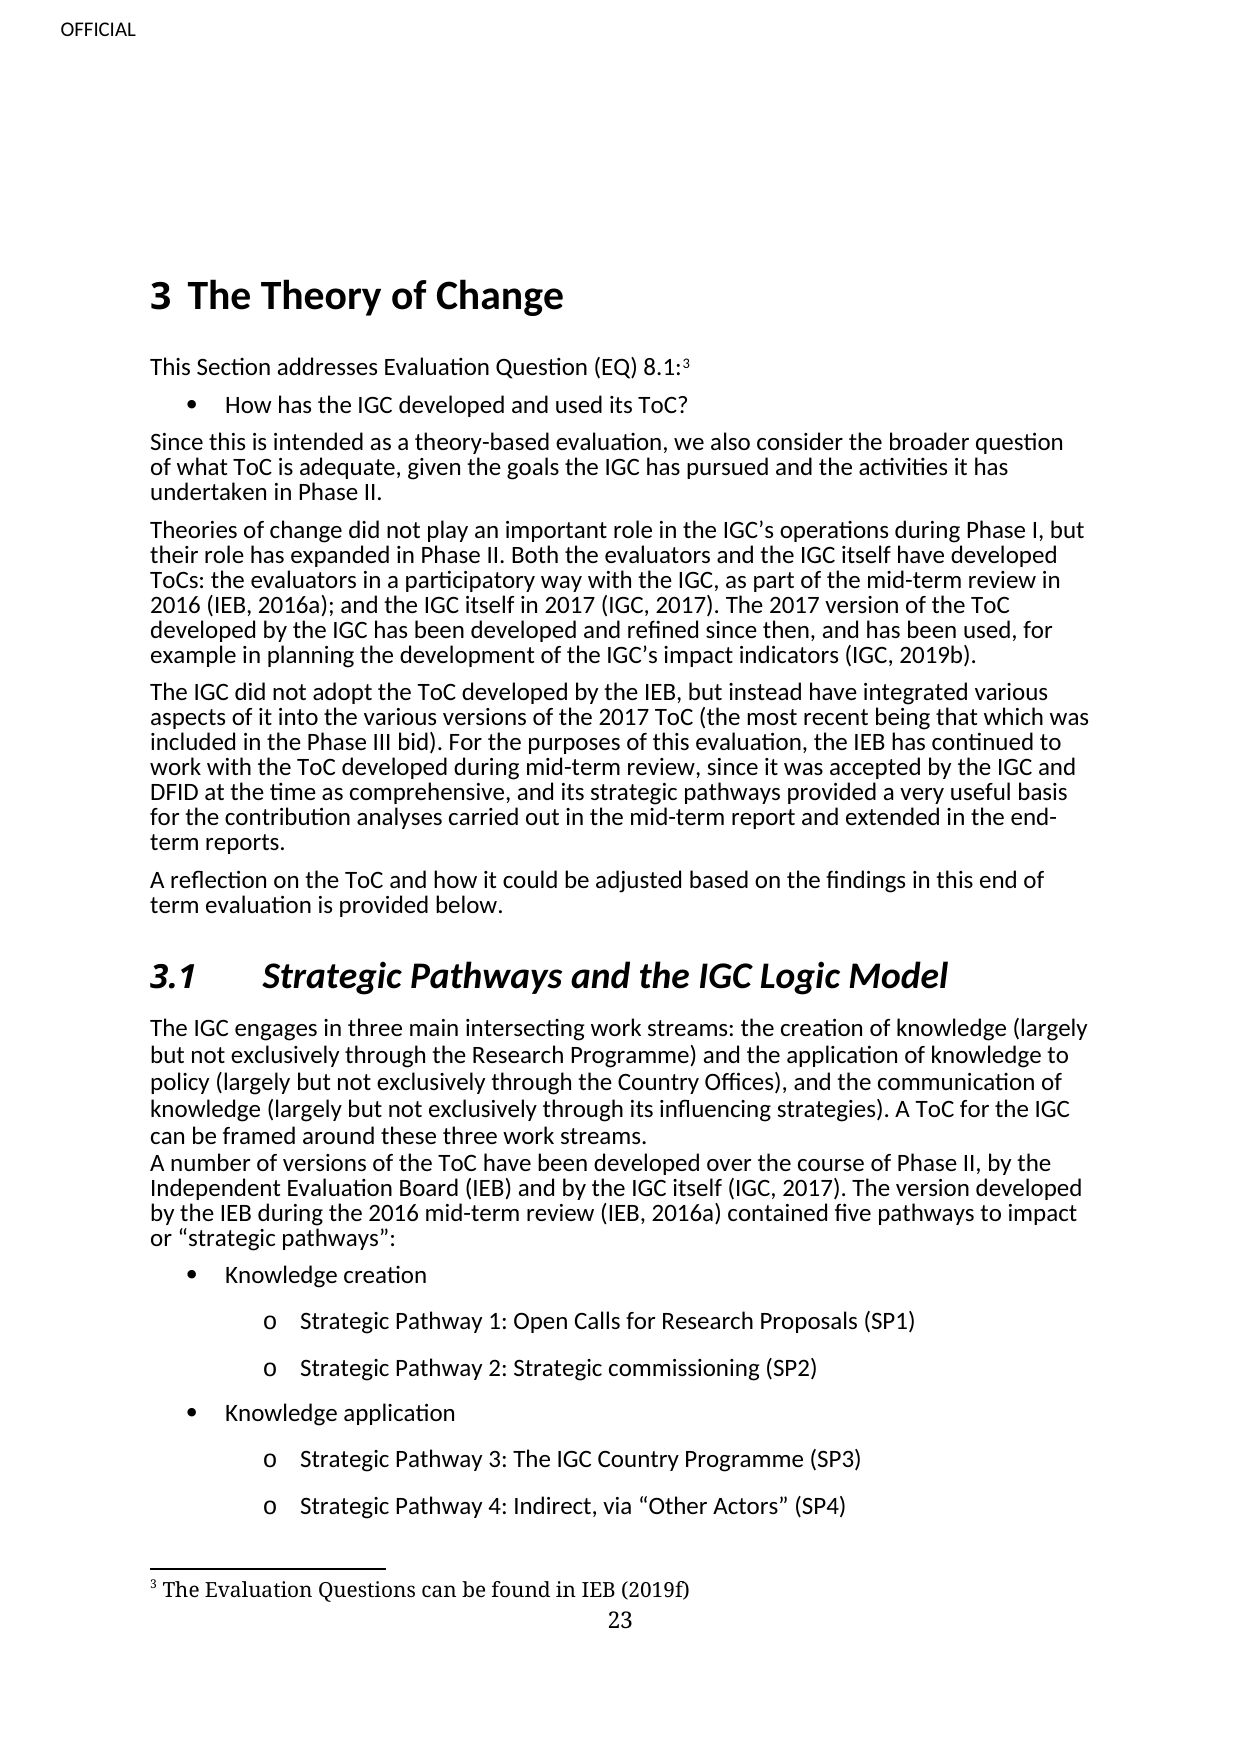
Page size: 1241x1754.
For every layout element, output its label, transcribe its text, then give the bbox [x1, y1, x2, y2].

text A number of versions of the ToC have been developed over the course of Phase II, by the Independent Evaluation Board (IEB) and by the IGC itself (IGC, 2017). The version developed by the IEB during the 2016 mid-term review (IEB, 2016a) contained five pathways to impact or “strategic pathways”: [150, 1152, 1090, 1252]
list Knowledge creation [187, 1265, 1090, 1290]
list Strategic Pathway 4: Indirect, via “Other Actors” (SP4) [262, 1494, 1090, 1522]
text A reflection on the ToC and how it could be adjusted based on the findings in this end of term evaluation is provided below. [150, 869, 1090, 919]
subtitle The Theory of Change [150, 269, 1090, 320]
list How has the IGC developed and used its ToC? [187, 394, 1090, 419]
list Strategic Pathway 3: The IGC Country Programme (SP3) [262, 1447, 1090, 1475]
subtitle Strategic Pathways and the IGC Logic Model [150, 953, 1090, 998]
list Strategic Pathway 2: Strategic commissioning (SP2) [262, 1356, 1090, 1384]
text The IGC engages in three main intersecting work streams: the creation of knowledge (largely but not exclusively through the Research Programme) and the application of knowledge to policy (largely but not exclusively through the Country Offices), and the communication of knowledge (largely but not exclusively through its influencing strategies). A ToC for the IGC can be framed around these three work streams. [150, 1018, 1090, 1151]
text The Evaluation Questions can be found in IEB (2019f) [150, 1576, 1090, 1604]
text This Section addresses Evaluation Question (EQ) 8.1: [150, 357, 1090, 382]
text Theories of change did not play an important role in the IGC’s operations during Phase I, but their role has expanded in Phase II. Both the evaluators and the IGC itself have developed ToCs: the evaluators in a participatory way with the IGC, as part of the mid-term review in 2016 (IEB, 2016a); and the IGC itself in 2017 (IGC, 2017). The 2017 version of the ToC developed by the IGC has been developed and refined since then, and has been used, for example in planning the development of the IGC’s impact indicators (IGC, 2019b). [150, 519, 1090, 669]
text Since this is intended as a theory-based evaluation, we also consider the broader question of what ToC is adequate, given the goals the IGC has pursued and the activities it has undertaken in Phase II. [150, 432, 1090, 507]
text The IGC did not adopt the ToC developed by the IEB, but instead have integrated various aspects of it into the various versions of the 2017 ToC (the most recent being that which was included in the Phase III bid). For the purposes of this evaluation, the IEB has continued to work with the ToC developed during mid-term review, since it was accepted by the IGC and DFID at the time as comprehensive, and its strategic pathways provided a very useful basis for the contribution analyses carried out in the mid-term report and extended in the end-term reports. [150, 682, 1090, 857]
list Knowledge application [187, 1403, 1090, 1428]
list Strategic Pathway 1: Open Calls for Research Proposals (SP1) [262, 1309, 1090, 1337]
